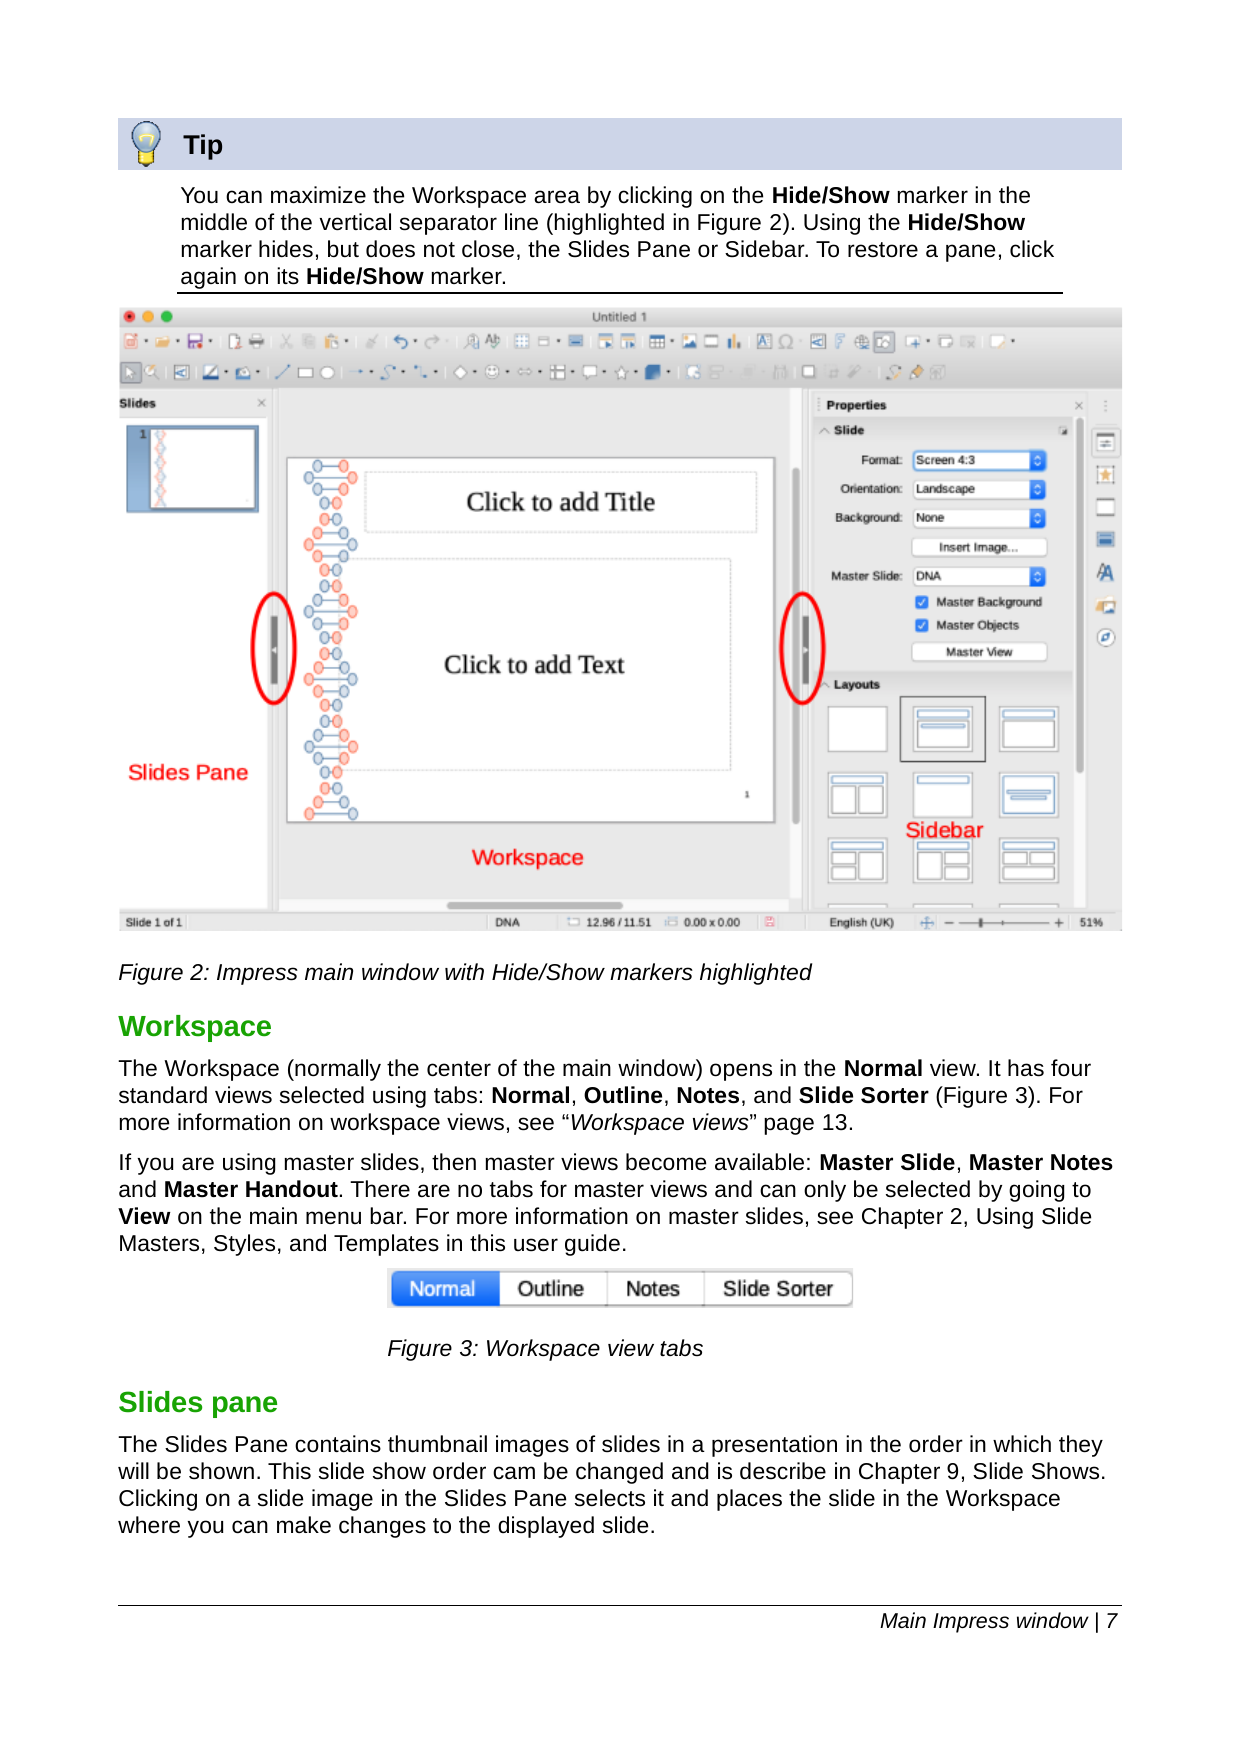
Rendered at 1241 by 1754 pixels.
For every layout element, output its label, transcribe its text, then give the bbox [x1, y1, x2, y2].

subtitle Slides pane [118, 1385, 1122, 1419]
text The Workspace (normally the center of the main window) opens in the Normal view. It has four standard views selected using tabs: Normal, Outline, Notes, and Slide Sorter (Figure 3). For more information on workspace views, see “Workspace views” page 13. [118, 1054, 1122, 1135]
picture [118, 306, 1123, 931]
text You can maximize the Workspace area by clicking on the Hide/Show marker in the middle of the vertical separator line (highlighted in Figure 2). Using the Hide/Show marker hides, but does not close, the Slides Pane or Sidebar. To restore a pane, click again on its Hide/Show marker. [177, 178, 1063, 292]
subtitle Tip [118, 118, 1122, 170]
text Figure 2: Impress main window with Hide/Show markers highlighted [118, 931, 1122, 985]
text The Slides Pane contains thumbnail images of slides in a presentation in the order in which they will be shown. This slide show order cam be changed and is describe in Chapter 9, Slide Shows. Clicking on a slide image in the Slides Pane selects it and places the slide in the Workspace where you can make changes to the displayed slide. [118, 1431, 1122, 1539]
text If you are using master slides, then master views become available: Master Slide, Master Notes and Master Handout. There are no tabs for master views and can only be selected by going to View on the main menu bar. For more information on master slides, see Chapter 2, Using Slide Masters, Styles, and Templates in this user guide. [118, 1148, 1122, 1256]
picture [387, 1268, 854, 1308]
picture [119, 119, 170, 170]
text Figure 3: Workspace view tabs [387, 1308, 853, 1362]
subtitle Workspace [118, 1009, 1122, 1042]
